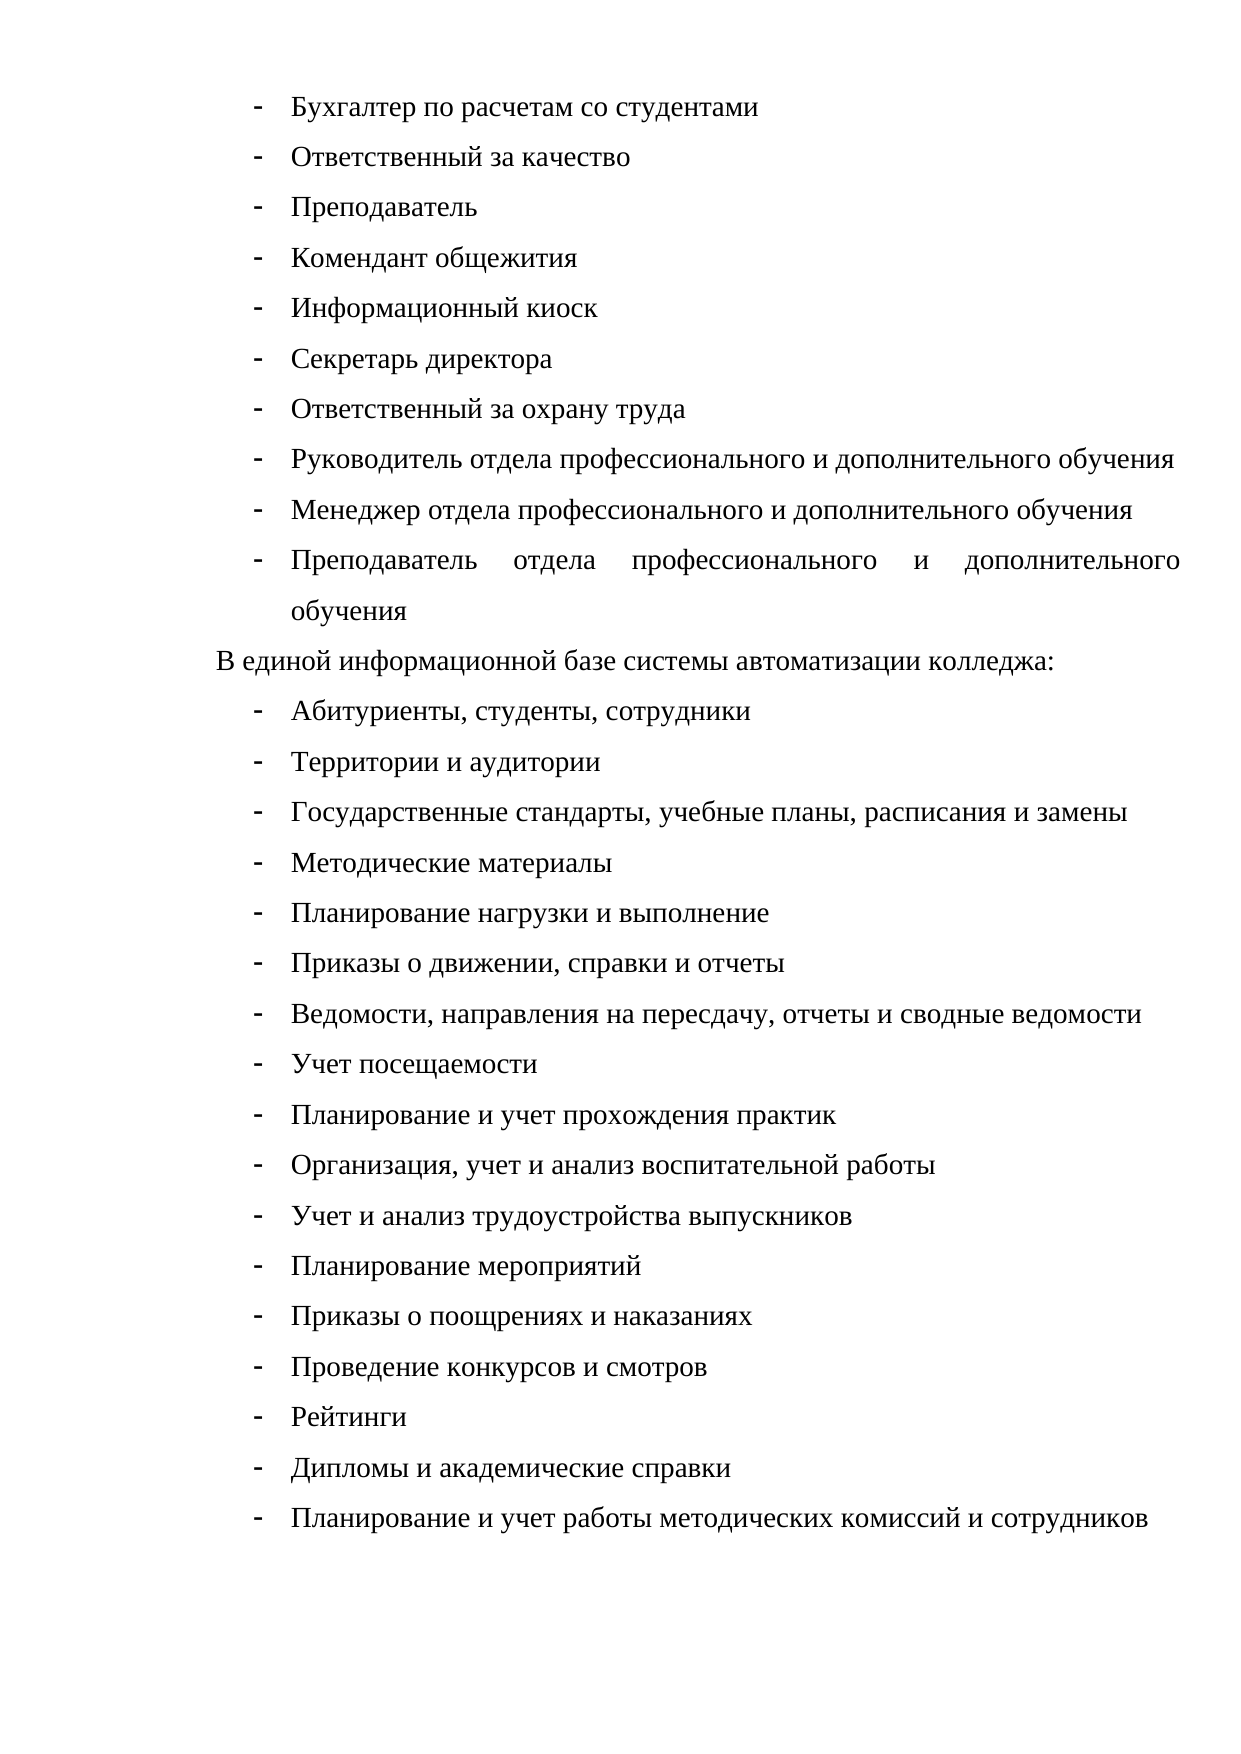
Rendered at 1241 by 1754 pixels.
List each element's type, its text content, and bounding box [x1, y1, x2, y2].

list Учет посещаемости [253, 1046, 1181, 1080]
list Планирование и учет прохождения практик [253, 1097, 1181, 1130]
list Планирование мероприятий [253, 1248, 1181, 1282]
list Секретарь директора [253, 341, 1181, 374]
list Приказы о движении, справки и отчеты [253, 946, 1181, 979]
list Абитуриенты, студенты, сотрудники [253, 693, 1181, 727]
list Бухгалтер по расчетам со студентами [253, 89, 1181, 122]
list Рейтинги [253, 1399, 1181, 1433]
list Комендант общежития [253, 240, 1181, 273]
list Планирование нагрузки и выполнение [253, 895, 1181, 929]
list Организация, учет и анализ воспитательной работы [253, 1147, 1181, 1181]
list Преподаватель [253, 189, 1181, 223]
list Учет и анализ трудоустройства выпускников [253, 1198, 1181, 1231]
list Ведомости, направления на пересдачу, отчеты и сводные ведомости [253, 996, 1181, 1029]
list Методические материалы [253, 845, 1181, 878]
list Менеджер отдела профессионального и дополнительного обучения [253, 492, 1181, 526]
list Проведение конкурсов и смотров [253, 1349, 1181, 1382]
list Планирование и учет работы методических комиссий и сотрудников [253, 1500, 1181, 1534]
list Преподаватель отдела профессионального и дополнительного обучения [253, 542, 1181, 626]
list Ответственный за охрану труда [253, 391, 1181, 425]
list Дипломы и академические справки [253, 1450, 1181, 1483]
list Государственные стандарты, учебные планы, расписания и замены [253, 794, 1181, 828]
list Руководитель отдела профессионального и дополнительного обучения [253, 442, 1181, 475]
list Информационный киоск [253, 290, 1181, 324]
list Приказы о поощрениях и наказаниях [253, 1298, 1181, 1332]
text В единой информационной базе системы автоматизации колледжа: [142, 643, 1181, 677]
list Ответственный за качество [253, 139, 1181, 173]
list Территории и аудитории [253, 744, 1181, 777]
